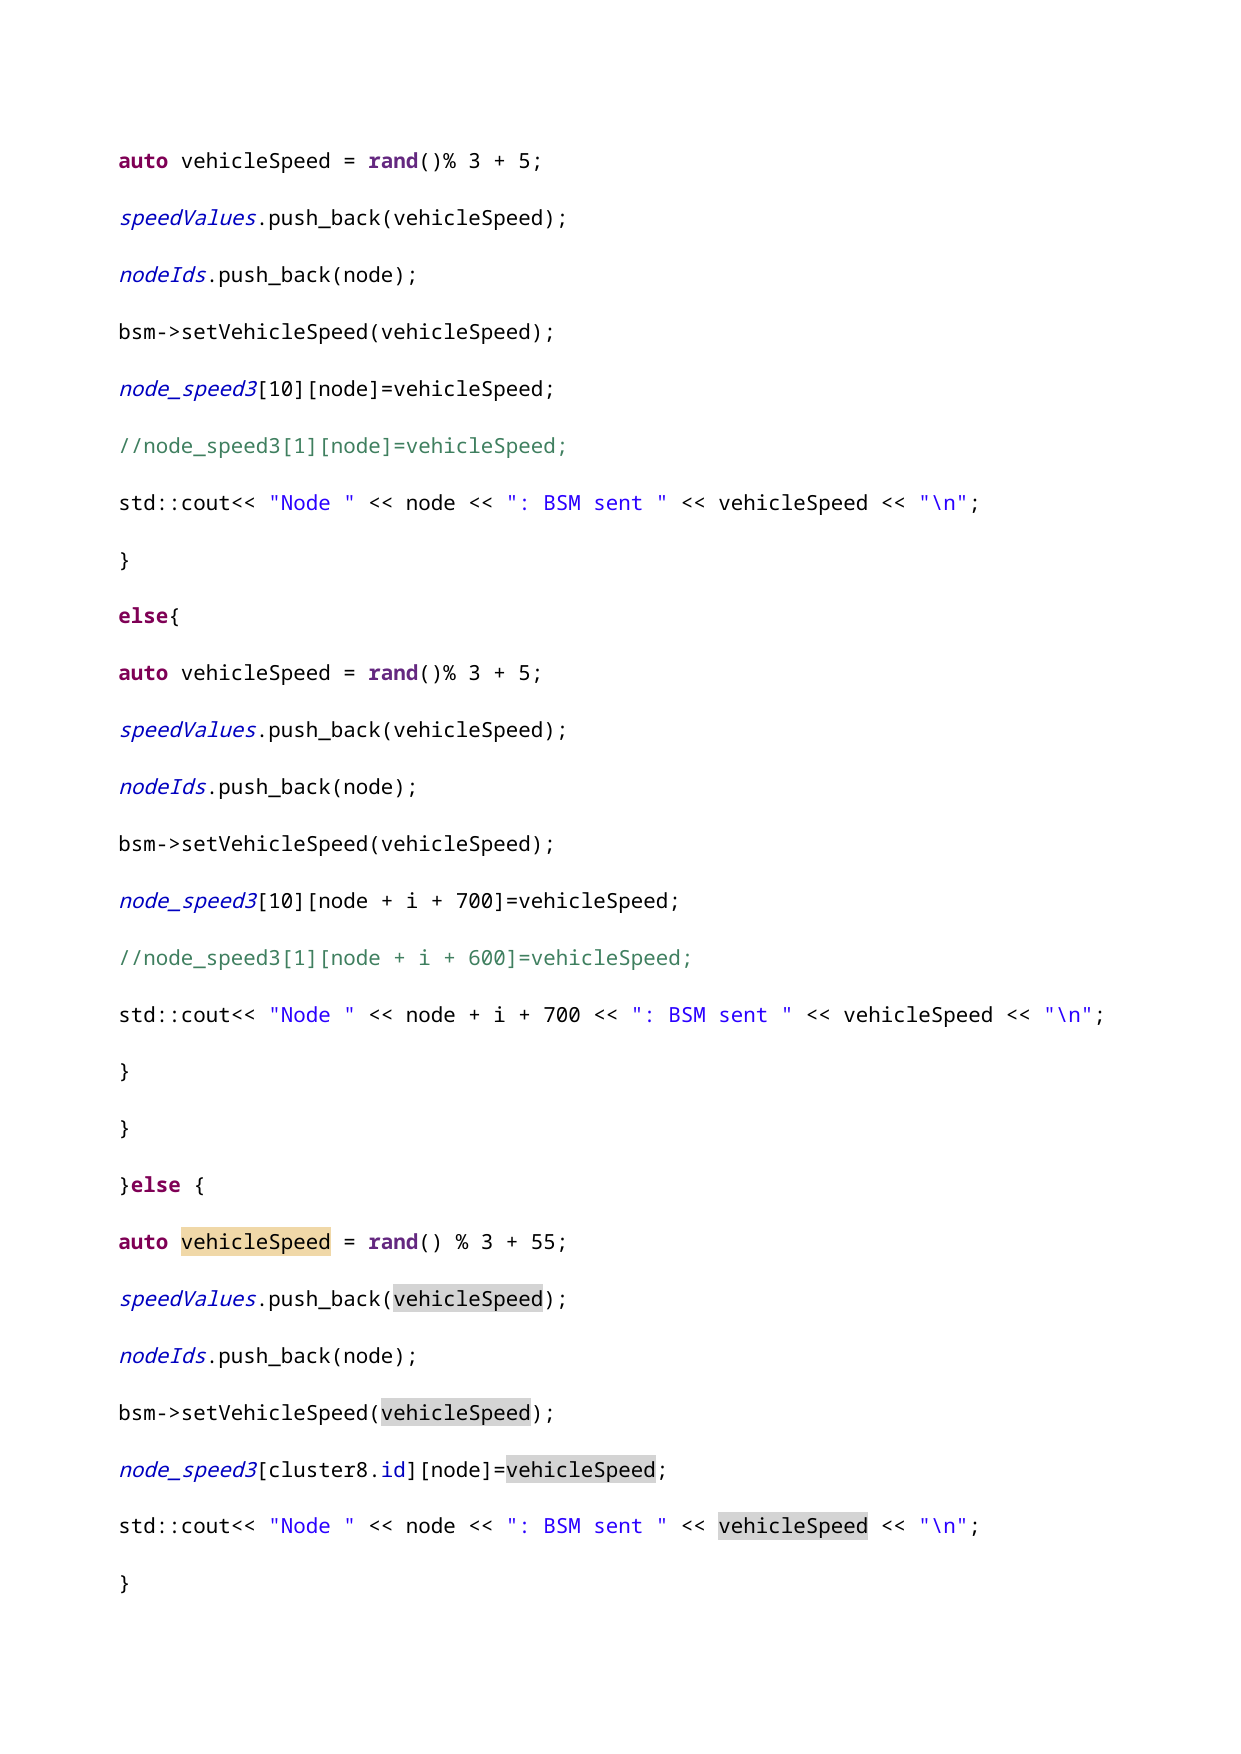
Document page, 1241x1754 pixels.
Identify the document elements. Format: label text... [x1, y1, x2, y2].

text bsm->setVehicleSpeed(vehicleSpeed); [118, 289, 1122, 346]
text nodeIds.push_back(node); [118, 1312, 1122, 1369]
text speedValues.push_back(vehicleSpeed); [118, 687, 1122, 744]
text //node_speed3[1][node + i + 600]=vehicleSpeed; [118, 914, 1122, 971]
text bsm->setVehicleSpeed(vehicleSpeed); [118, 801, 1122, 857]
text nodeIds.push_back(node); [118, 232, 1122, 289]
text else{ [118, 573, 1122, 630]
text auto vehicleSpeed = rand() % 3 + 55; [118, 1199, 1122, 1256]
text } [118, 1028, 1122, 1085]
text } [118, 516, 1122, 573]
text speedValues.push_back(vehicleSpeed); [118, 1256, 1122, 1312]
text } [118, 1085, 1122, 1142]
text std::cout<< "Node " << node << ": BSM sent " << vehicleSpeed << "\n"; [118, 1483, 1122, 1540]
text bsm->setVehicleSpeed(vehicleSpeed); [118, 1369, 1122, 1426]
text } [118, 1540, 1122, 1597]
text auto vehicleSpeed = rand()% 3 + 5; [118, 630, 1122, 687]
text nodeIds.push_back(node); [118, 744, 1122, 801]
text }else { [118, 1142, 1122, 1199]
text speedValues.push_back(vehicleSpeed); [118, 175, 1122, 232]
text std::cout<< "Node " << node + i + 700 << ": BSM sent " << vehicleSpeed << "\n"; [118, 971, 1122, 1028]
text std::cout<< "Node " << node << ": BSM sent " << vehicleSpeed << "\n"; [118, 459, 1122, 516]
text node_speed3[cluster8.id][node]=vehicleSpeed; [118, 1426, 1122, 1483]
text node_speed3[10][node]=vehicleSpeed; [118, 346, 1122, 402]
text node_speed3[10][node + i + 700]=vehicleSpeed; [118, 857, 1122, 914]
text //node_speed3[1][node]=vehicleSpeed; [118, 402, 1122, 459]
text auto vehicleSpeed = rand()% 3 + 5; [118, 118, 1122, 175]
